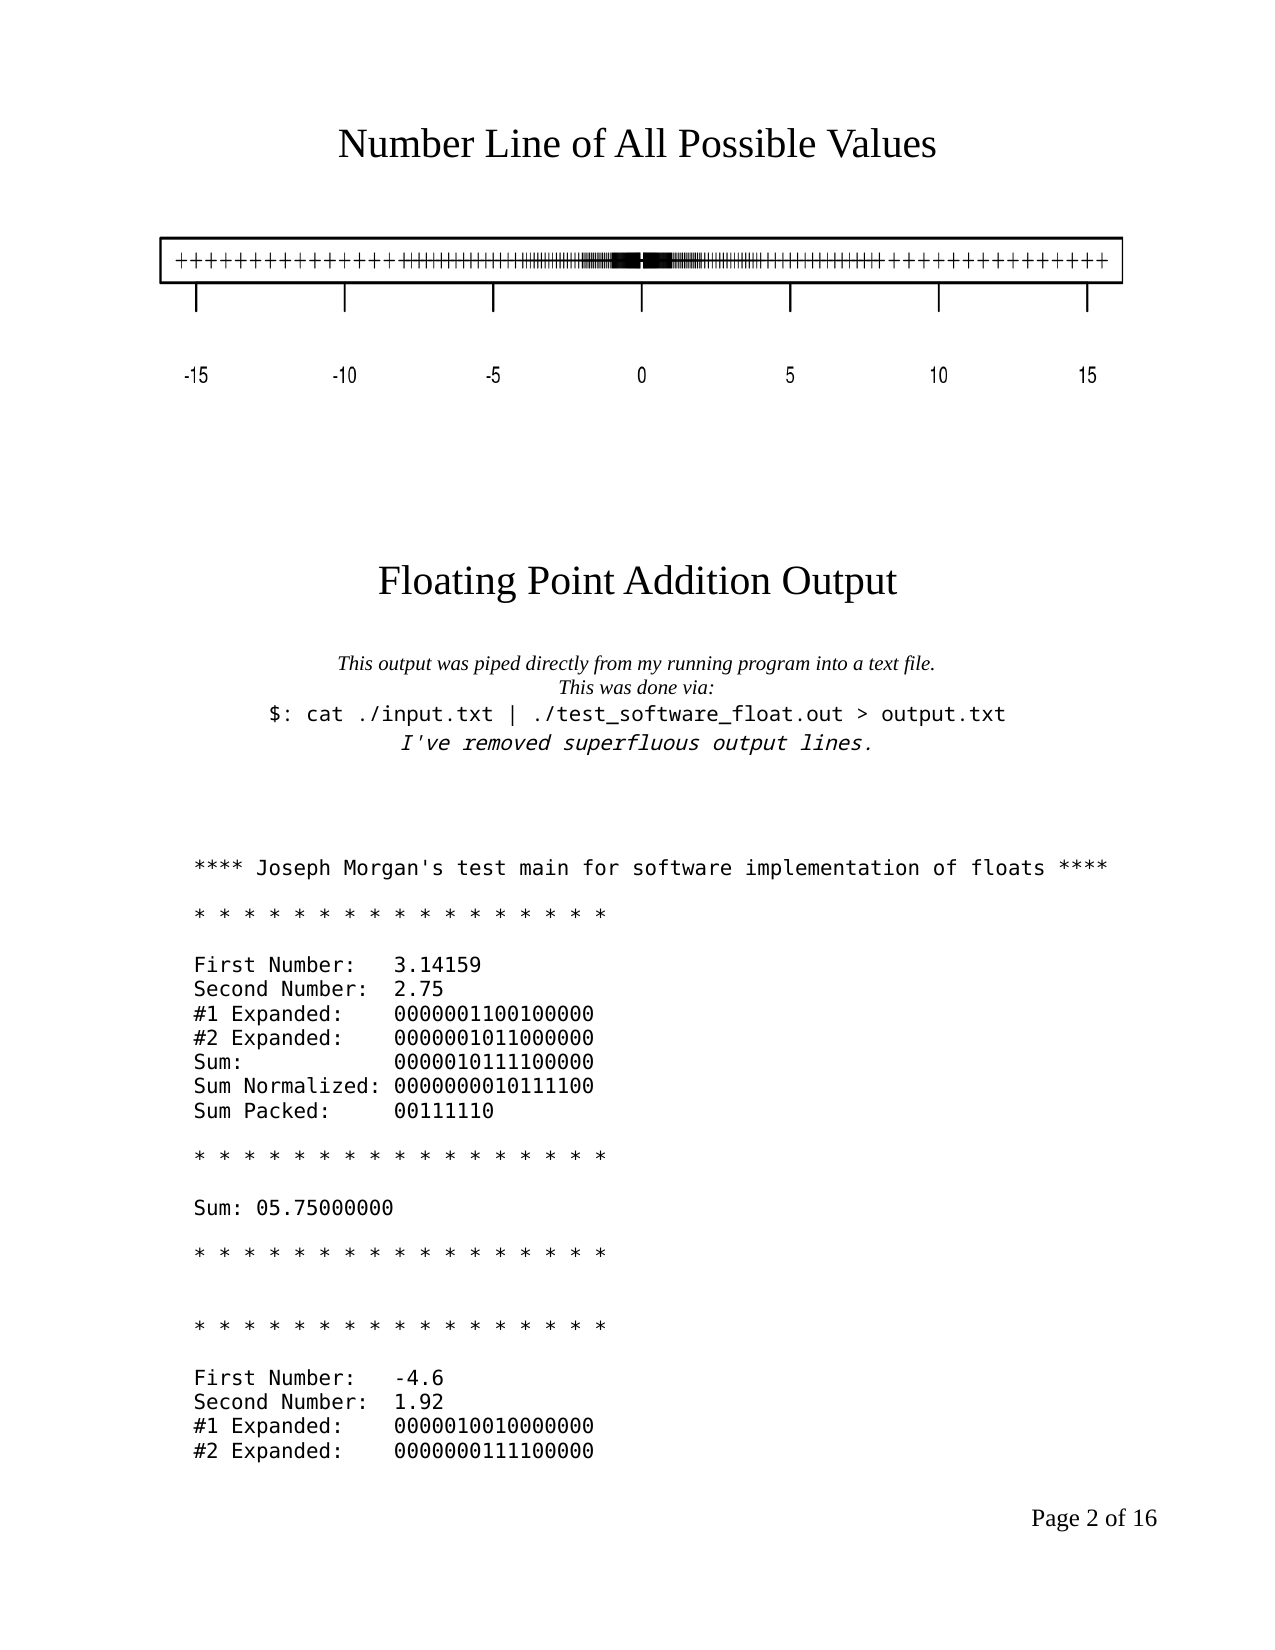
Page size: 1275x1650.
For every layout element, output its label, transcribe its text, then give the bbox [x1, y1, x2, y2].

text Floating Point Addition Output [118, 555, 1157, 603]
text $: cat ./input.txt | ./test_software_float.out > output.txt [118, 699, 1157, 728]
text Second Number: 1.92 [193, 1390, 1157, 1414]
text #2 Expanded: 0000000111100000 [193, 1439, 1157, 1463]
text I've removed superfluous output lines. [118, 728, 1157, 756]
text First Number: 3.14159 [193, 953, 1157, 977]
text This was done via: [118, 675, 1157, 699]
text * * * * * * * * * * * * * * * * * [193, 1244, 1157, 1269]
text * * * * * * * * * * * * * * * * * [193, 1317, 1157, 1342]
text * * * * * * * * * * * * * * * * * [193, 1147, 1157, 1172]
text #1 Expanded: 0000001100100000 [193, 1002, 1157, 1026]
text Sum: 0000010111100000 [193, 1050, 1157, 1074]
text This output was piped directly from my running program into a text file. [118, 651, 1157, 675]
text #1 Expanded: 0000010010000000 [193, 1414, 1157, 1439]
text Sum: 05.75000000 [193, 1196, 1157, 1220]
text First Number: -4.6 [193, 1366, 1157, 1390]
text **** Joseph Morgan's test main for software implementation of floats **** [193, 856, 1157, 880]
text * * * * * * * * * * * * * * * * * [193, 905, 1157, 929]
text Number Line of All Possible Values [118, 118, 1157, 166]
text Second Number: 2.75 [193, 977, 1157, 1002]
text #2 Expanded: 0000001011000000 [193, 1026, 1157, 1050]
text Sum Packed: 00111110 [193, 1099, 1157, 1123]
text Sum Normalized: 0000000010111100 [193, 1074, 1157, 1099]
